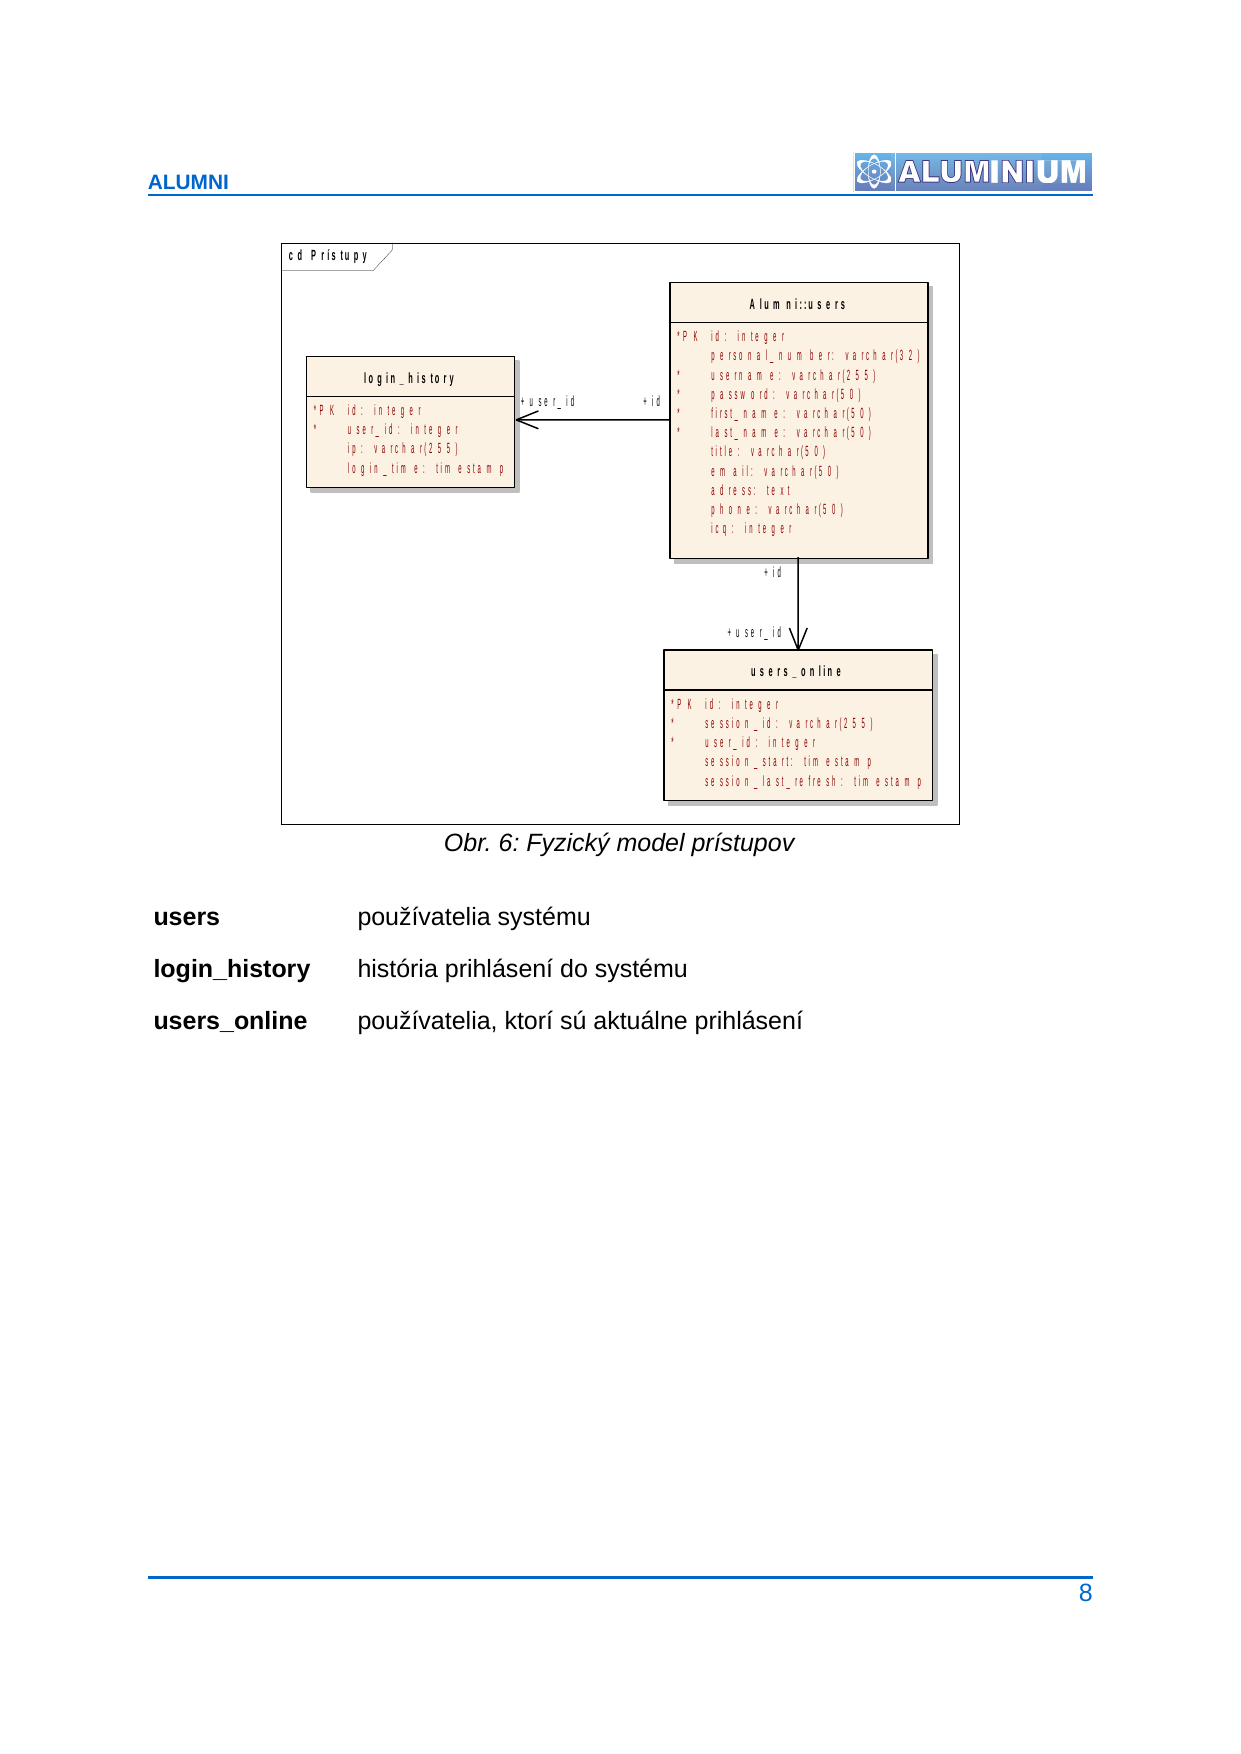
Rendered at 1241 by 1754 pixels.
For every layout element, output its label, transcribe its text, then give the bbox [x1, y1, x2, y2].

table_header používatelia systému [352, 897, 1093, 949]
table_cell login_history [148, 949, 352, 1001]
table_cell users_online [148, 1001, 352, 1053]
table_cell používatelia, ktorí sú aktuálne prihlásení [352, 1001, 1093, 1053]
table_cell história prihlásení do systému [352, 949, 1093, 1001]
text Obr. 6: Fyzický model prístupov [277, 238, 963, 857]
table_header users [148, 897, 352, 949]
